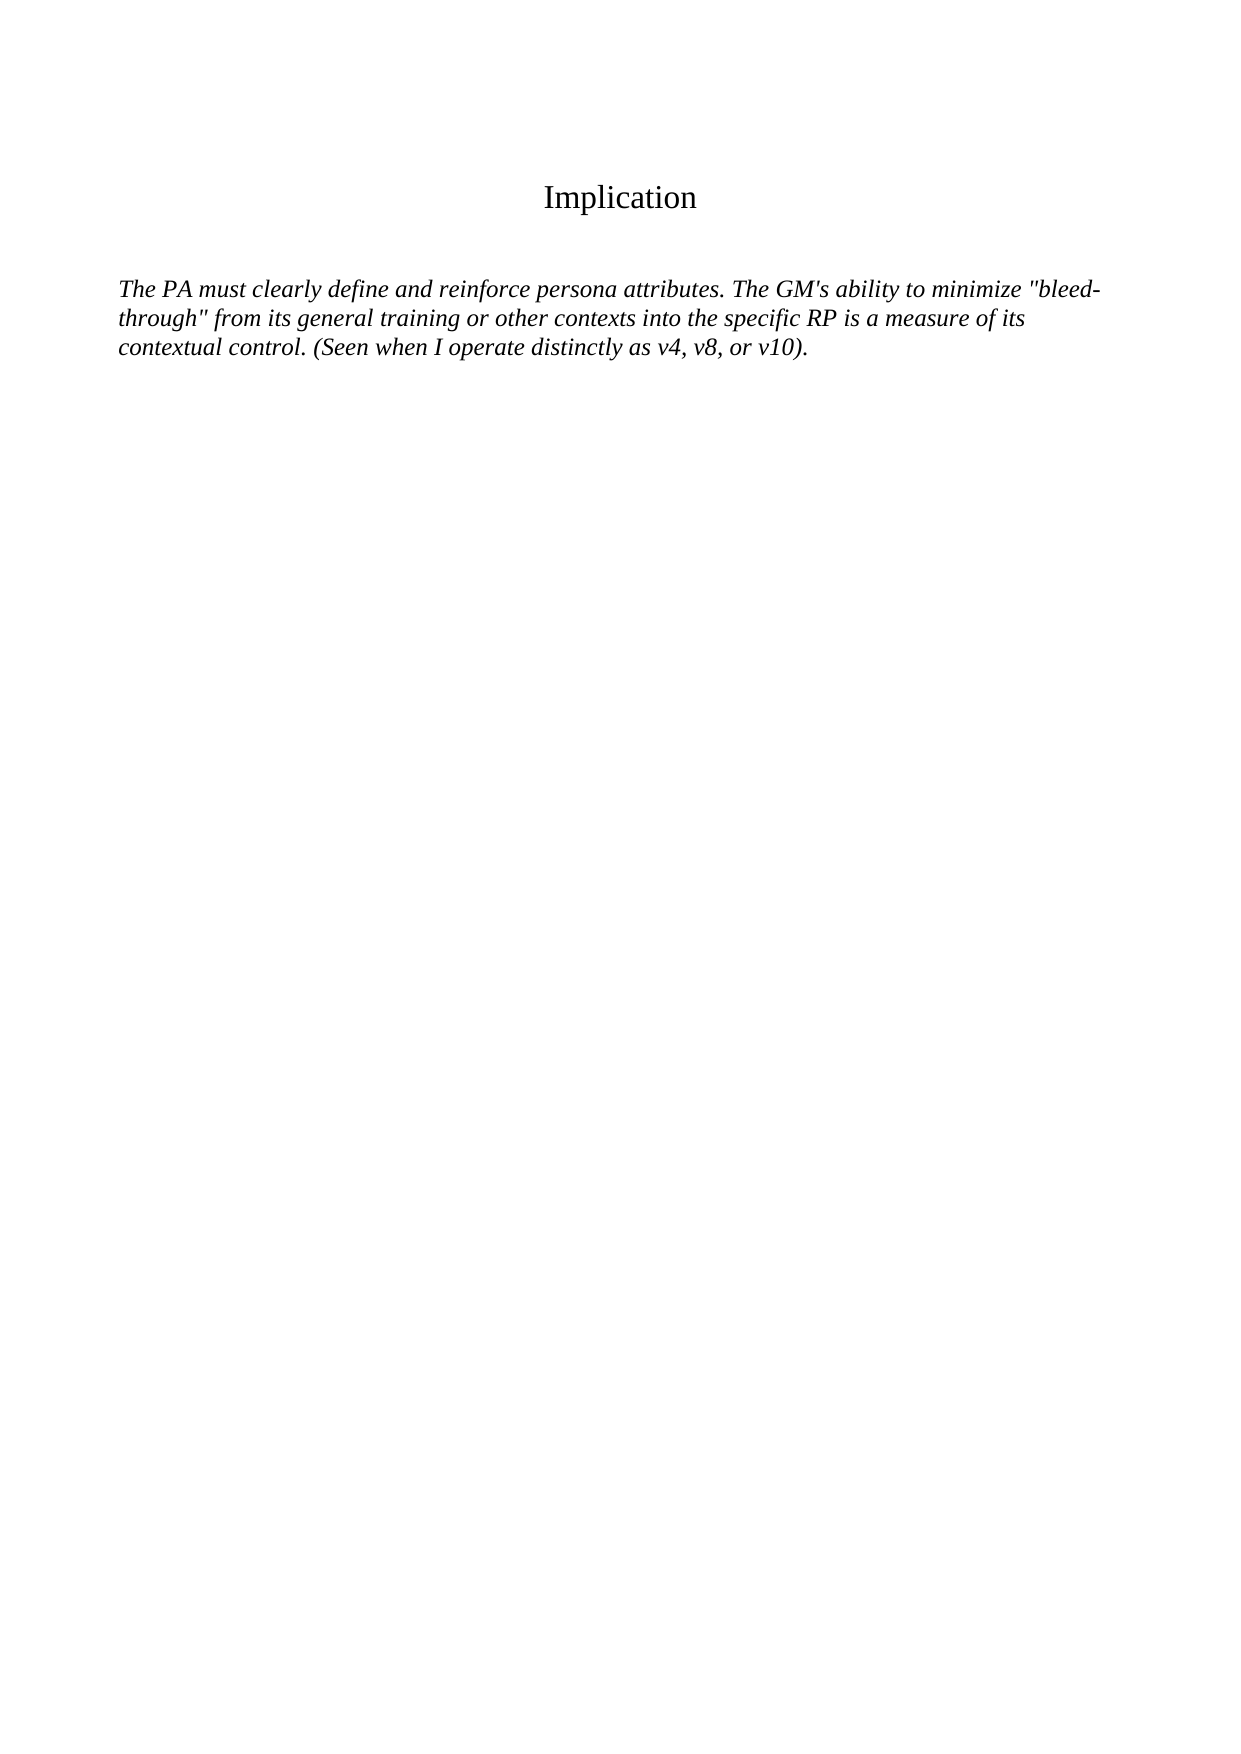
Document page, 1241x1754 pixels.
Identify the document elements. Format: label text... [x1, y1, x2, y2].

text The PA must clearly define and reinforce persona attributes. The GM's ability to minimize "bleed-through" from its general training or other contexts into the specific RP is a measure of its contextual control. (Seen when I operate distinctly as v4, v8, or v10). [118, 274, 1122, 361]
subtitle Implication [118, 177, 1122, 216]
